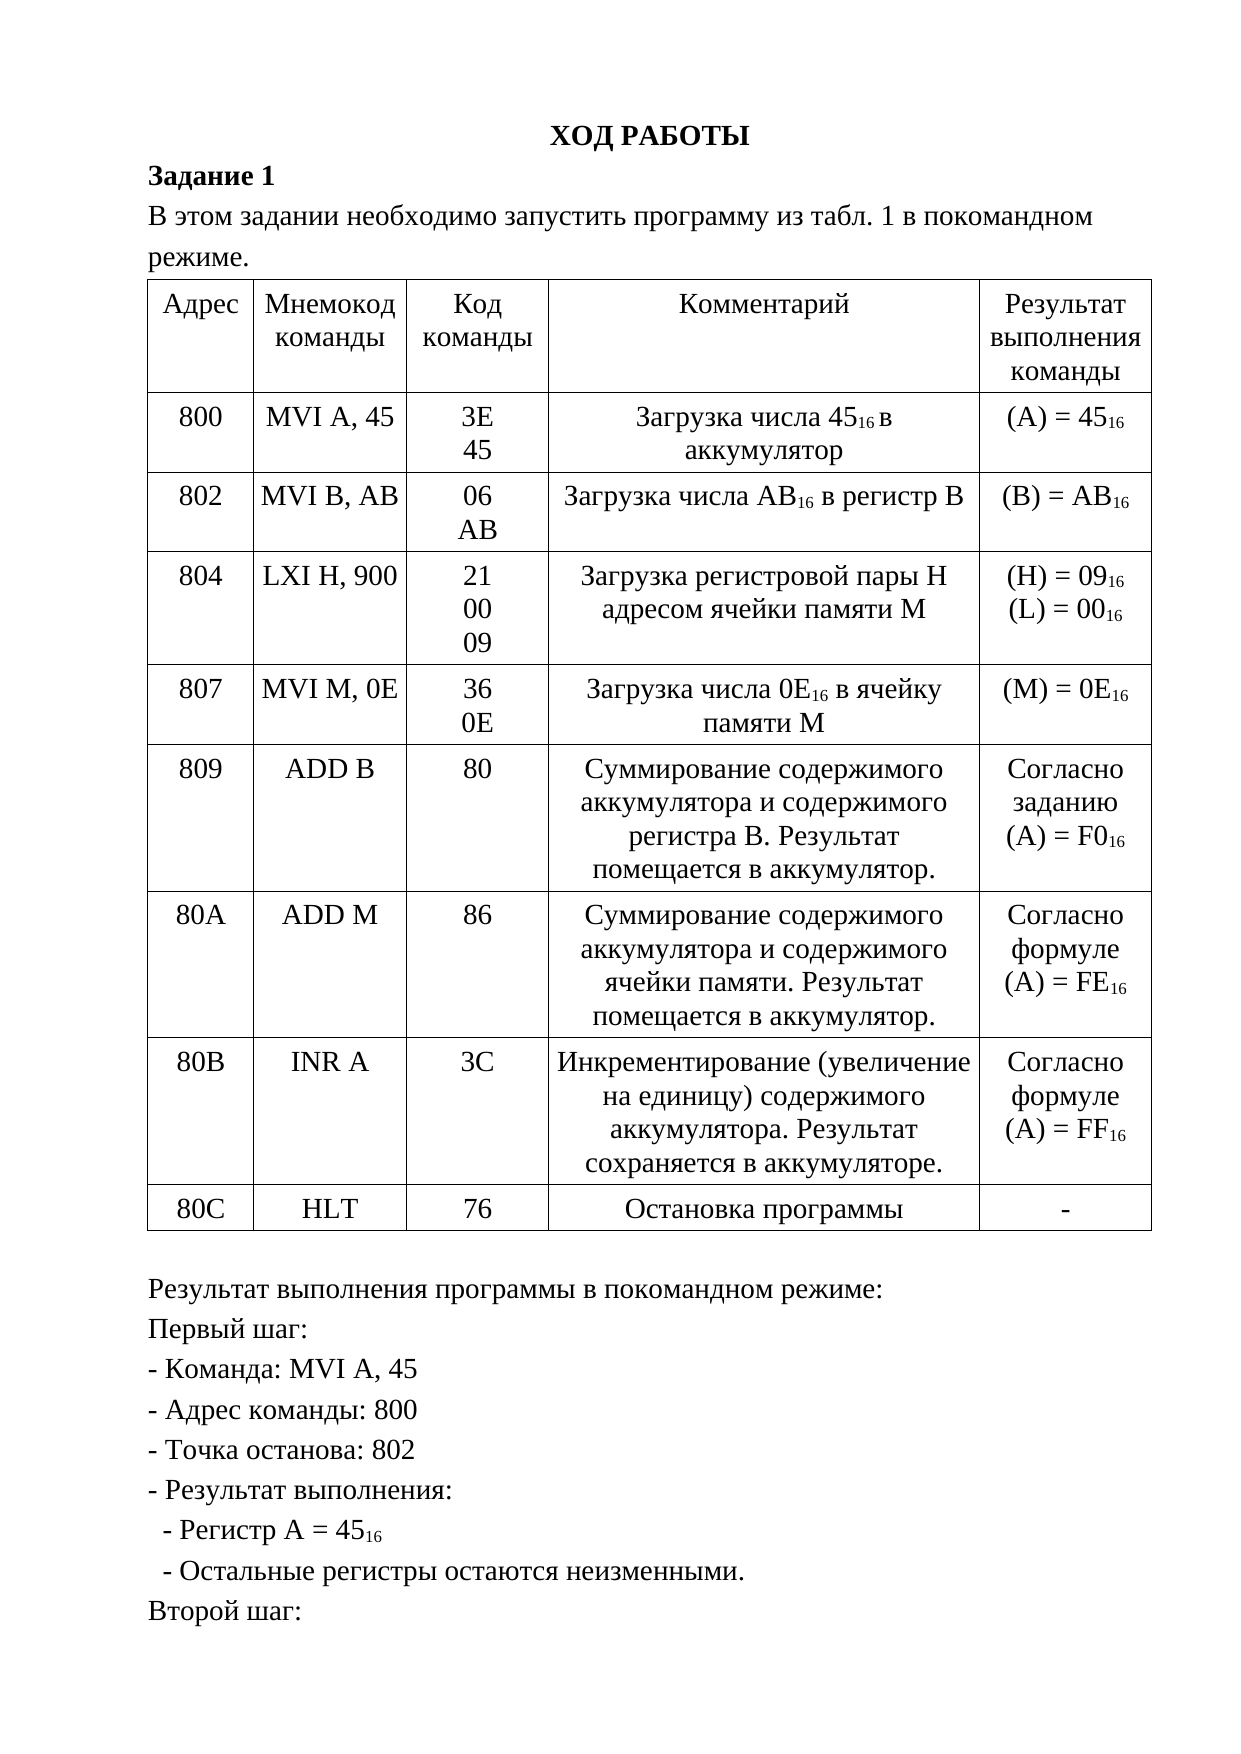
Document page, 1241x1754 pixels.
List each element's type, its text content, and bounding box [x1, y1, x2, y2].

table_cell LXI H, 900 [254, 552, 406, 664]
table_cell Согласно формуле (A) = FF16 [980, 1038, 1151, 1184]
text Результат выполнения программы в покомандном режиме: [148, 1271, 1152, 1305]
table_cell MVI B, AB [254, 473, 406, 551]
table_cell HLT [254, 1185, 406, 1230]
table_header Мнемокод команды [254, 280, 406, 392]
table_cell Инкрементирование (увеличение на единицу) содержимого аккумулятора. Результат сохраняется в аккумуляторе. [549, 1038, 979, 1184]
table_cell Загрузка числа AB16 в регистр B [549, 473, 979, 551]
text - Точка останова: 802 [148, 1432, 1152, 1466]
table_cell Согласно формуле (A) = FE16 [980, 892, 1151, 1037]
text - Результат выполнения: [148, 1472, 1152, 1506]
table_cell (A) = 4516 [980, 393, 1151, 472]
table_header Код команды [407, 280, 548, 392]
table_cell 807 [148, 665, 253, 744]
table_header Результат выполнения команды [980, 280, 1151, 392]
table_cell Суммирование содержимого аккумулятора и содержимого регистра B. Результат помещается в аккумулятор. [549, 745, 979, 891]
table_cell (B) = AB16 [980, 473, 1151, 551]
table_cell 86 [407, 892, 548, 1037]
table_cell 80С [148, 1185, 253, 1230]
table_cell Загрузка регистровой пары H адресом ячейки памяти M [549, 552, 979, 664]
table_header Комментарий [549, 280, 979, 392]
table_cell 80A [148, 892, 253, 1037]
text В этом задании необходимо запустить программу из табл. 1 в покомандном режиме. [148, 198, 1152, 272]
table_cell 76 [407, 1185, 548, 1230]
table_cell INR A [254, 1038, 406, 1184]
table_cell 3C [407, 1038, 548, 1184]
table_cell Загрузка числа 0E16 в ячейку памяти M [549, 665, 979, 744]
text - Регистр A = 4516 [148, 1512, 1152, 1546]
table_cell 36 0E [407, 665, 548, 744]
table_cell 80B [148, 1038, 253, 1184]
table_cell 804 [148, 552, 253, 664]
table_cell ADD B [254, 745, 406, 891]
text Второй шаг: [148, 1593, 1152, 1626]
table_cell Согласно заданию (A) = F016 [980, 745, 1151, 891]
table_cell Загрузка числа 4516 в аккумулятор [549, 393, 979, 472]
text Первый шаг: [148, 1311, 1152, 1345]
table_cell MVI A, 45 [254, 393, 406, 472]
table_cell Остановка программы [549, 1185, 979, 1230]
table_cell 802 [148, 473, 253, 551]
text ХОД РАБОТЫ [148, 118, 1152, 152]
text - Остальные регистры остаются неизменными. [148, 1553, 1152, 1586]
table_cell 80 [407, 745, 548, 891]
table_header Адрес [148, 280, 253, 392]
table_cell 3E 45 [407, 393, 548, 472]
text - Адрес команды: 800 [148, 1392, 1152, 1425]
table_cell (H) = 0916 (L) = 0016 [980, 552, 1151, 664]
text Задание 1 [148, 158, 1152, 192]
table_cell MVI M, 0E [254, 665, 406, 744]
table_cell 21 00 09 [407, 552, 548, 664]
table_cell ADD M [254, 892, 406, 1037]
table_cell 809 [148, 745, 253, 891]
text - Команда: MVI A, 45 [148, 1352, 1152, 1385]
table_cell 06 AB [407, 473, 548, 551]
table_cell - [980, 1185, 1151, 1230]
table_cell (M) = 0E16 [980, 665, 1151, 744]
table_cell Суммирование содержимого аккумулятора и содержимого ячейки памяти. Результат помещается в аккумулятор. [549, 892, 979, 1037]
table_cell 800 [148, 393, 253, 472]
